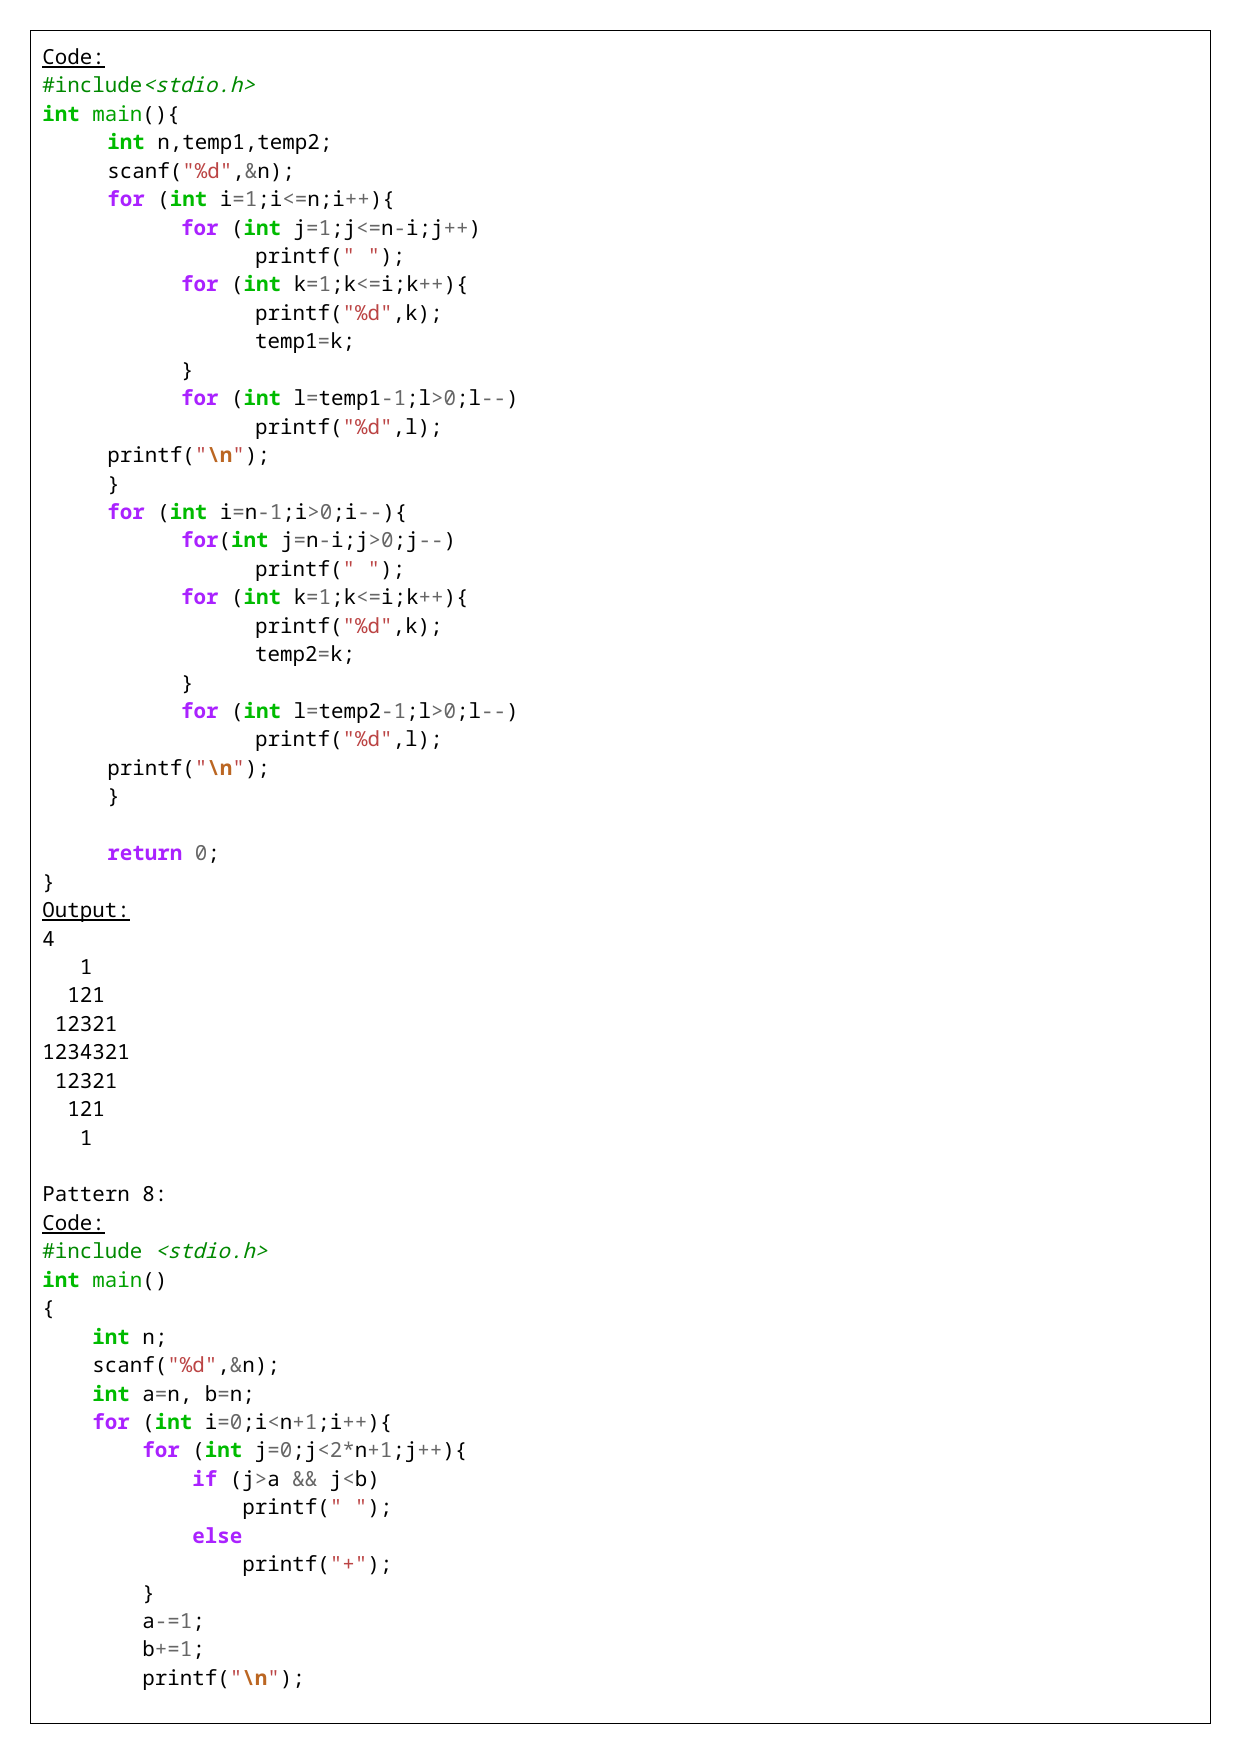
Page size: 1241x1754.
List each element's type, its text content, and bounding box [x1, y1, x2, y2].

text int n; [33, 1322, 1207, 1350]
text if (j>a && j<b) [33, 1464, 1207, 1492]
text b+=1; [33, 1634, 1207, 1663]
text 121 [33, 1094, 1207, 1123]
text printf("%d",l); [33, 724, 1207, 753]
text printf("%d",l); [33, 412, 1207, 440]
text printf(" "); [33, 241, 1207, 269]
text 1234321 [33, 1037, 1207, 1066]
text } [33, 668, 1207, 696]
text printf("%d",k); [33, 298, 1207, 326]
text } [33, 469, 1207, 497]
text printf("\n"); [33, 1663, 1207, 1700]
text int main() [33, 1265, 1207, 1293]
text printf(" "); [33, 554, 1207, 582]
text printf(" "); [33, 1492, 1207, 1521]
text int main(){ [33, 99, 1207, 127]
text int a=n, b=n; [33, 1379, 1207, 1407]
text printf("\n"); [33, 753, 1207, 781]
text for (int i=n-1;i>0;i--){ [33, 497, 1207, 526]
text int n,temp1,temp2; [33, 127, 1207, 156]
text printf("+"); [33, 1549, 1207, 1578]
text scanf("%d",&n); [33, 156, 1207, 184]
text #include <stdio.h> [33, 1236, 1207, 1265]
text for (int l=temp2-1;l>0;l--) [33, 696, 1207, 724]
text for (int k=1;k<=i;k++){ [33, 269, 1207, 298]
text } [33, 355, 1207, 383]
text for (int k=1;k<=i;k++){ [33, 582, 1207, 611]
text #include<stdio.h> [33, 71, 1207, 99]
text temp1=k; [33, 326, 1207, 355]
text 1 [33, 1123, 1207, 1151]
text printf("\n"); [33, 440, 1207, 469]
text 1 [33, 952, 1207, 981]
text printf("%d",k); [33, 611, 1207, 639]
text Code: [33, 33, 1207, 71]
text for(int j=n-i;j>0;j--) [33, 526, 1207, 554]
text 12321 [33, 1009, 1207, 1037]
text else [33, 1521, 1207, 1549]
text for (int i=0;i<n+1;i++){ [33, 1407, 1207, 1436]
text } [33, 781, 1207, 810]
text } [33, 867, 1207, 895]
text Code: [33, 1208, 1207, 1236]
text } [33, 1578, 1207, 1606]
text for (int j=0;j<2*n+1;j++){ [33, 1436, 1207, 1464]
text scanf("%d",&n); [33, 1350, 1207, 1379]
text 12321 [33, 1066, 1207, 1094]
text 4 [33, 924, 1207, 952]
text { [33, 1293, 1207, 1322]
text for (int j=1;j<=n-i;j++) [33, 213, 1207, 241]
text temp2=k; [33, 639, 1207, 668]
text 121 [33, 981, 1207, 1009]
text return 0; [33, 838, 1207, 867]
text Output: [33, 895, 1207, 924]
text for (int i=1;i<=n;i++){ [33, 184, 1207, 213]
text Pattern 8: [33, 1179, 1207, 1208]
text a-=1; [33, 1606, 1207, 1634]
text for (int l=temp1-1;l>0;l--) [33, 383, 1207, 412]
